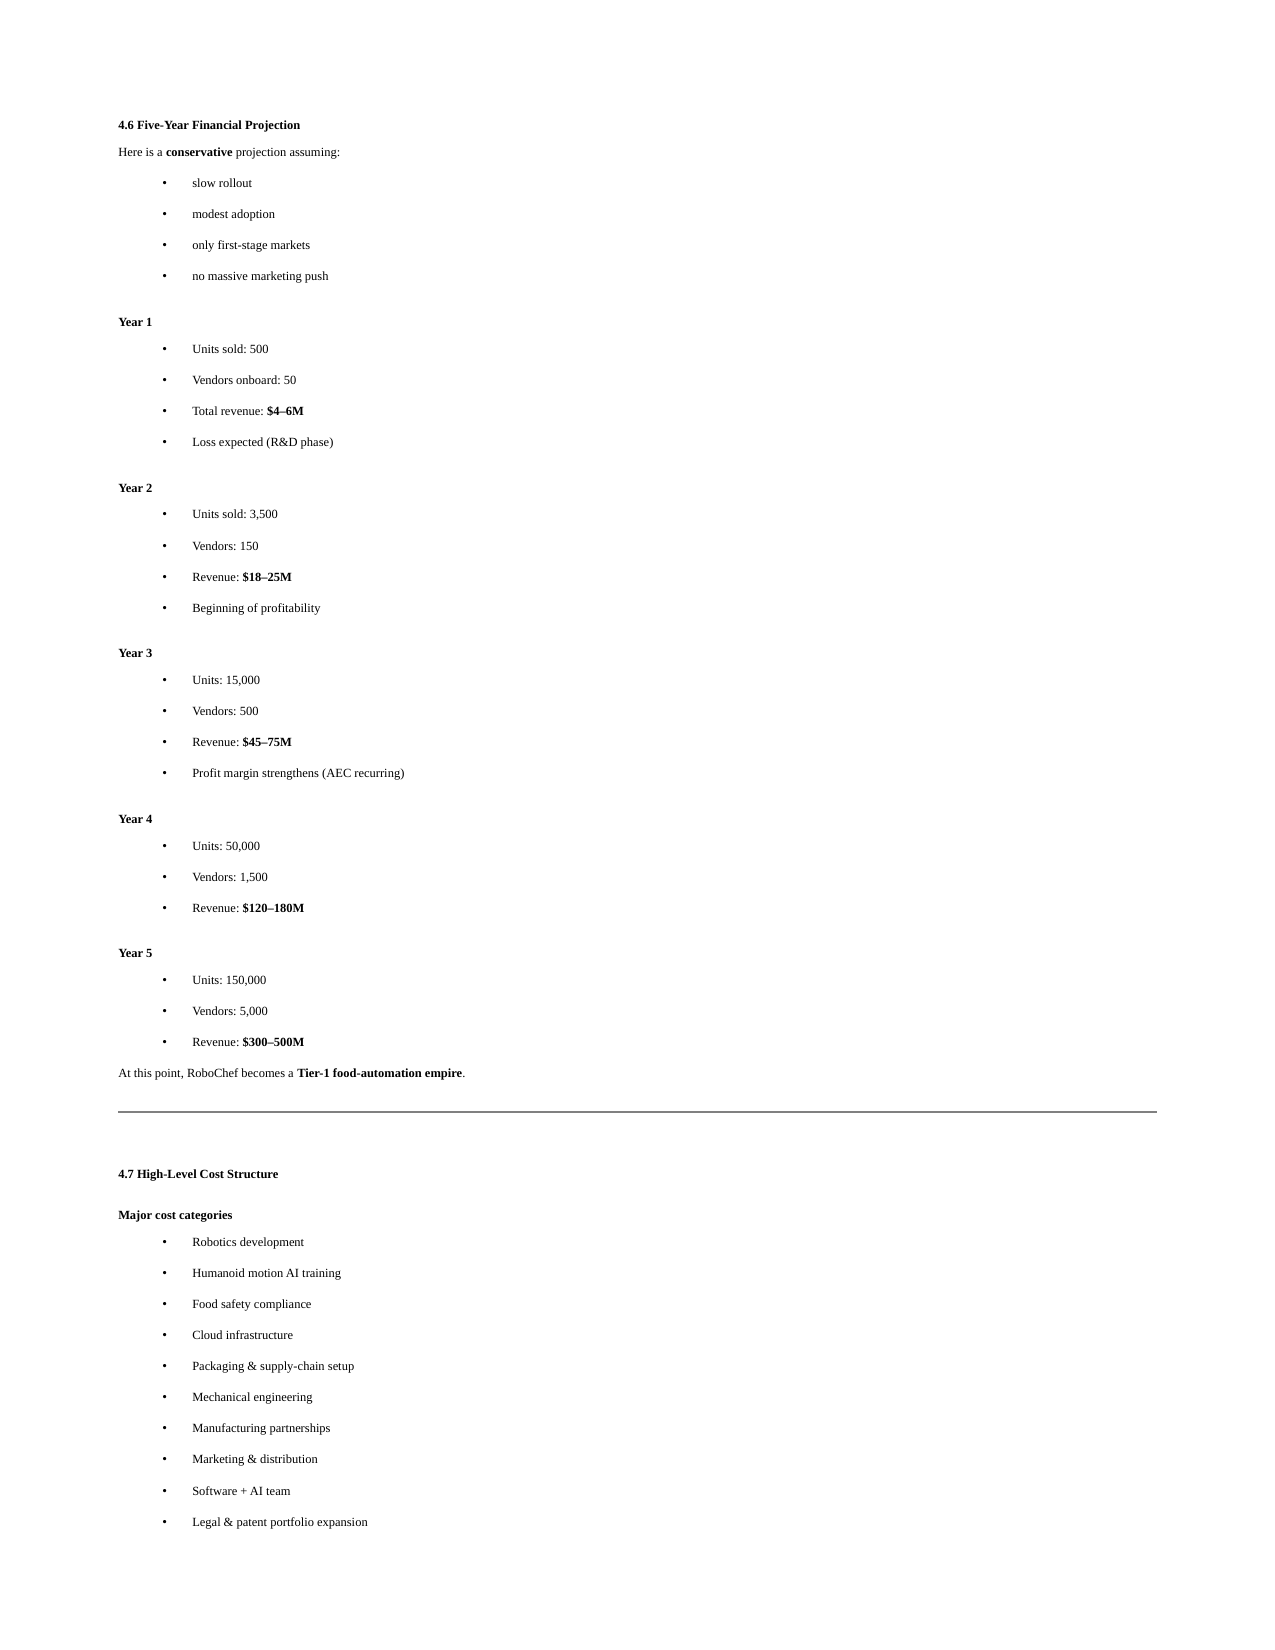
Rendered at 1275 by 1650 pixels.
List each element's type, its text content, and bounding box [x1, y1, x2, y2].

list Marketing & distribution [162, 1452, 1157, 1467]
subtitle Year 3 [118, 646, 1157, 660]
list Revenue: $120–180M [162, 901, 1157, 915]
list Beginning of profitability [162, 600, 1157, 615]
subtitle Major cost categories [118, 1208, 1157, 1222]
list Humanoid motion AI training [162, 1266, 1157, 1280]
subtitle Year 5 [118, 946, 1157, 961]
list Vendors onboard: 50 [162, 373, 1157, 387]
list Food safety compliance [162, 1297, 1157, 1311]
list Units: 50,000 [162, 838, 1157, 853]
subtitle Year 1 [118, 315, 1157, 329]
list Vendors: 500 [162, 704, 1157, 718]
list Vendors: 150 [162, 538, 1157, 553]
list slow rollout [162, 176, 1157, 190]
list Software + AI team [162, 1483, 1157, 1498]
list Cloud infrastructure [162, 1328, 1157, 1342]
list Mechanical engineering [162, 1390, 1157, 1404]
list Robotics development [162, 1235, 1157, 1249]
list Units sold: 500 [162, 342, 1157, 356]
list Units sold: 3,500 [162, 507, 1157, 522]
list Units: 15,000 [162, 673, 1157, 687]
list Vendors: 1,500 [162, 869, 1157, 884]
list Loss expected (R&D phase) [162, 435, 1157, 449]
text At this point, RoboChef becomes a Tier-1 food-automation empire. [118, 1066, 1157, 1081]
list modest adoption [162, 207, 1157, 221]
subtitle 4.7 High-Level Cost Structure [118, 1167, 1157, 1181]
list Revenue: $18–25M [162, 569, 1157, 584]
subtitle 4.6 Five-Year Financial Projection [118, 118, 1157, 132]
list Revenue: $300–500M [162, 1035, 1157, 1049]
list only first-stage markets [162, 238, 1157, 252]
list Manufacturing partnerships [162, 1421, 1157, 1436]
list Revenue: $45–75M [162, 735, 1157, 749]
list Profit margin strengthens (AEC recurring) [162, 766, 1157, 780]
list Packaging & supply-chain setup [162, 1359, 1157, 1373]
subtitle Year 4 [118, 812, 1157, 826]
text Here is a conservative projection assuming: [118, 145, 1157, 159]
list Vendors: 5,000 [162, 1004, 1157, 1018]
list no massive marketing push [162, 269, 1157, 283]
list Units: 150,000 [162, 973, 1157, 987]
list Total revenue: $4–6M [162, 404, 1157, 418]
subtitle Year 2 [118, 480, 1157, 495]
list Legal & patent portfolio expansion [162, 1514, 1157, 1529]
